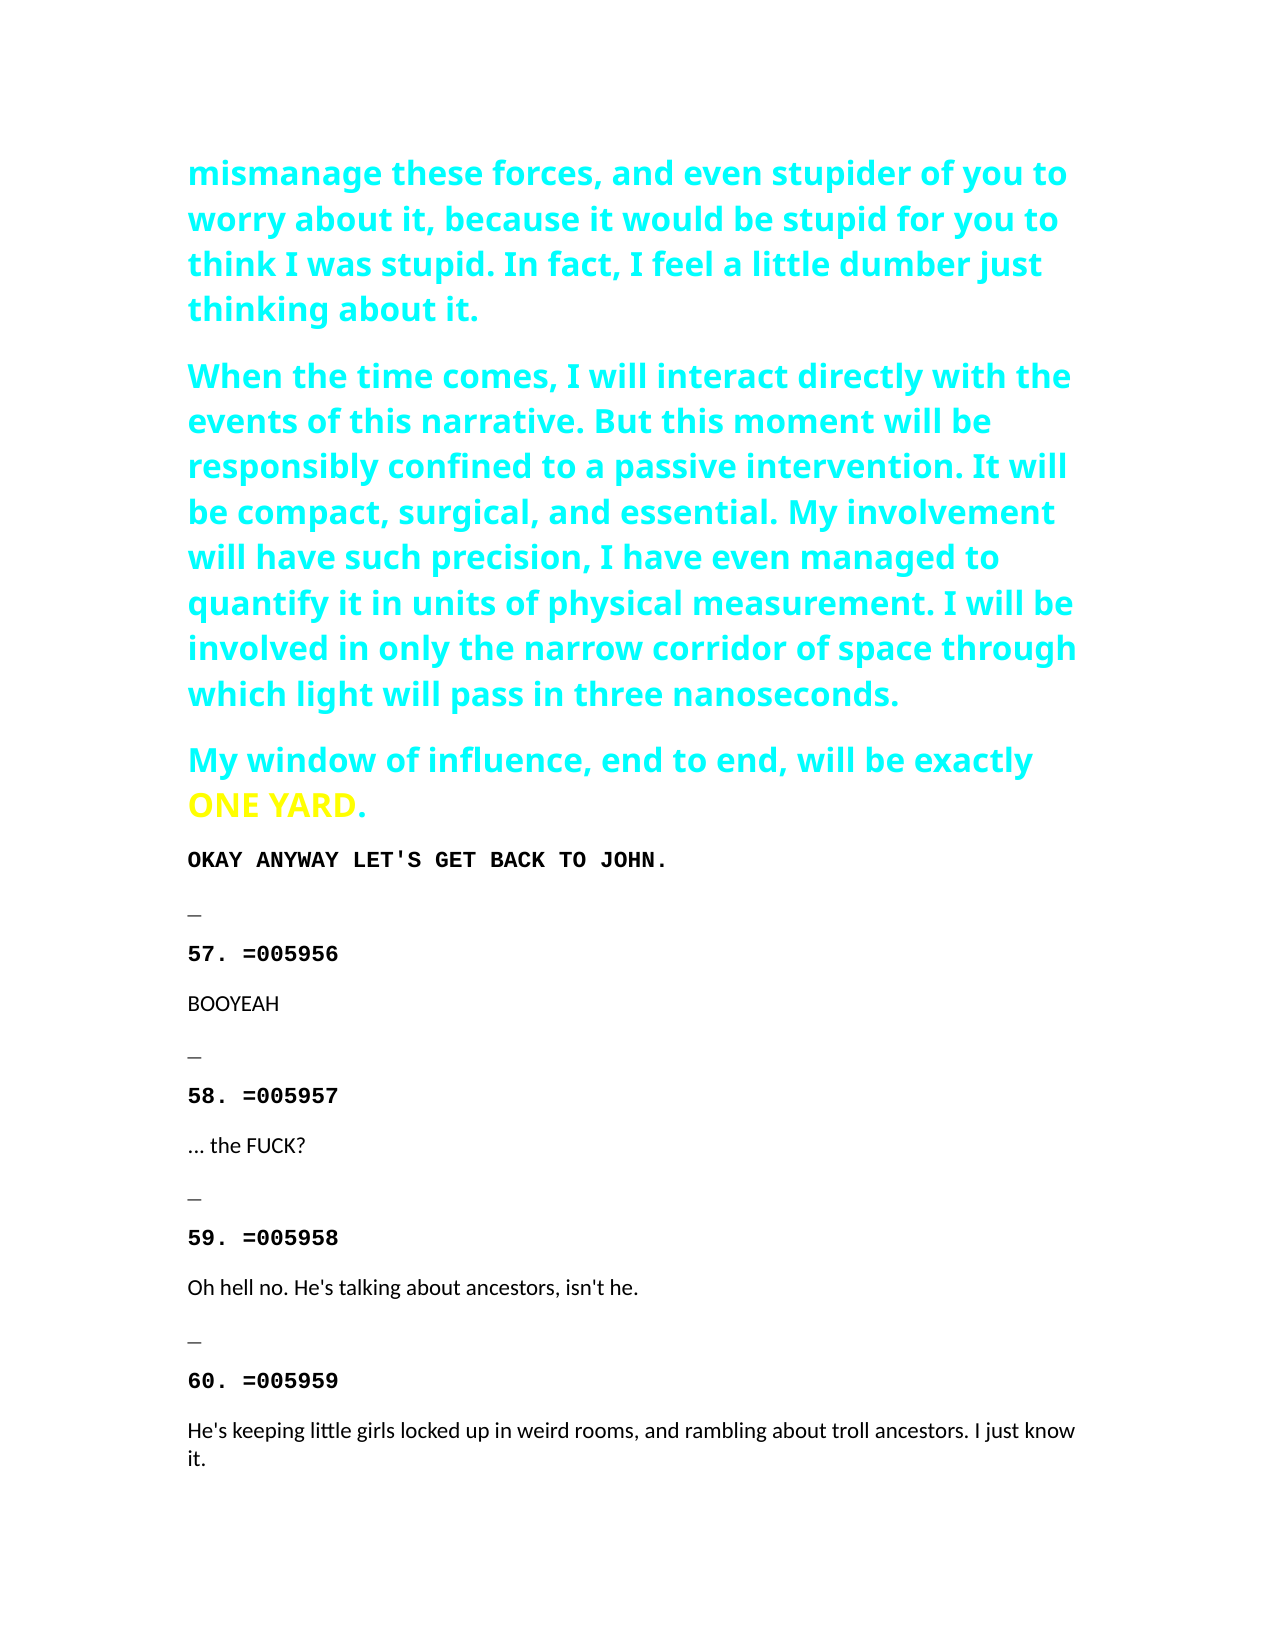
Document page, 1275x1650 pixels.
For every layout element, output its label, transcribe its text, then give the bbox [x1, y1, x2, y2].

text 57. =005956 [187, 942, 1087, 968]
text He's keeping little girls locked up in weird rooms, and rambling about troll ancestors. I just know it. [187, 1416, 1087, 1472]
text When the time comes, I will interact directly with the events of this narrative. But this moment will be responsibly confined to a passive intervention. It will be compact, surgical, and essential. My involvement will have such precision, I have even managed to quantify it in units of physical measurement. I will be involved in only the narrow corridor of space through which light will pass in three nanoseconds. [187, 352, 1087, 716]
text 59. =005958 [187, 1227, 1087, 1253]
text _ [187, 895, 1087, 921]
text My window of influence, end to end, will be exactly ONE YARD. [187, 737, 1087, 827]
text 60. =005959 [187, 1369, 1087, 1395]
text _ [187, 1037, 1087, 1063]
text _ [187, 1180, 1087, 1206]
text ... the FUCK? [187, 1131, 1087, 1159]
text OKAY ANYWAY LET'S GET BACK TO JOHN. [187, 848, 1087, 874]
text mismanage these forces, and even stupider of you to worry about it, because it would be stupid for you to think I was stupid. In fact, I feel a little dumber just thinking about it. [187, 150, 1087, 332]
text Oh hell no. He's talking about ancestors, isn't he. [187, 1273, 1087, 1301]
text _ [187, 1322, 1087, 1348]
text BOOYEAH [187, 989, 1087, 1017]
text 58. =005957 [187, 1084, 1087, 1110]
